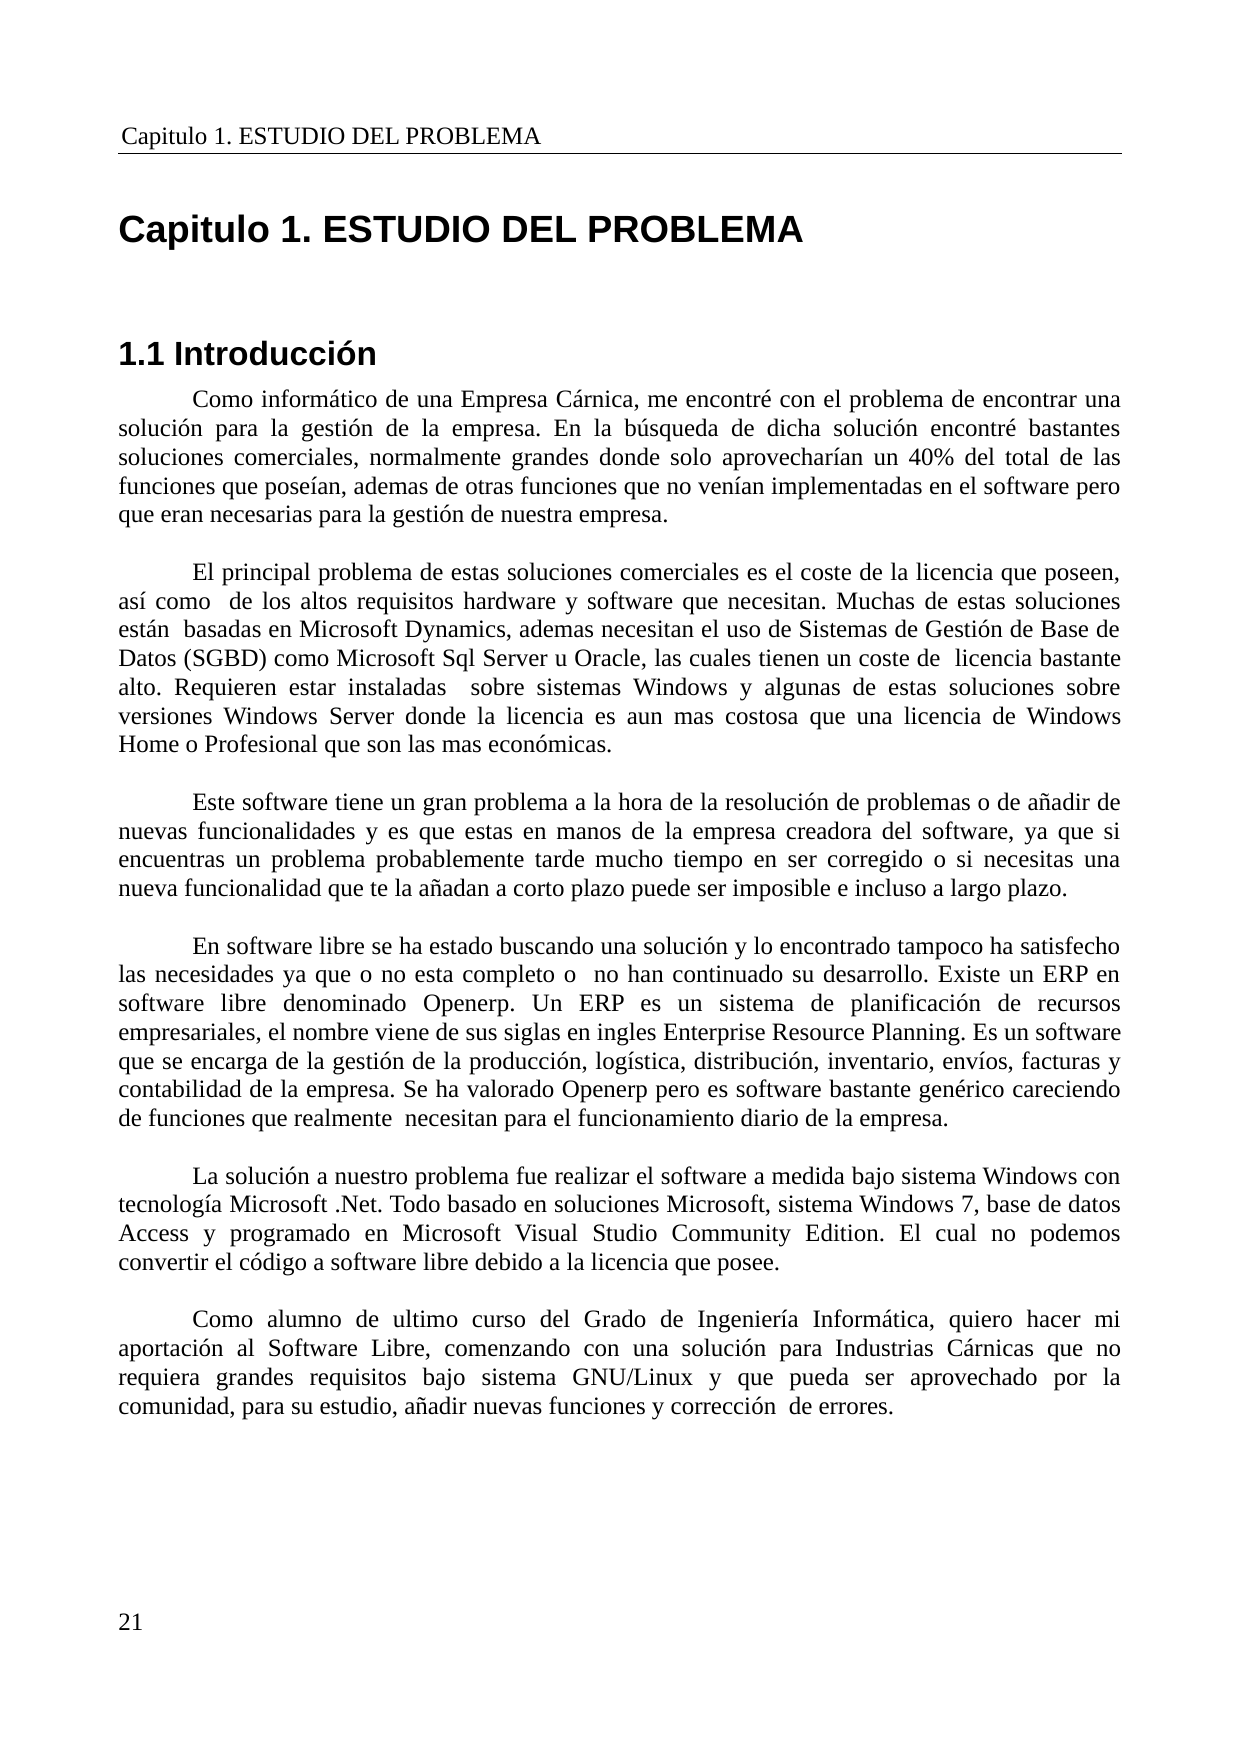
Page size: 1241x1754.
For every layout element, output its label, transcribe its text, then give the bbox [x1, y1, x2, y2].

text Como alumno de ultimo curso del Grado de Ingeniería Informática, quiero hacer mi aportación al Software Libre, comenzando con una solución para Industrias Cárnicas que no requiera grandes requisitos bajo sistema GNU/Linux y que pueda ser aprovechado por la comunidad, para su estudio, añadir nuevas funciones y corrección de errores. [118, 1304, 1122, 1419]
subtitle Capitulo 1. ESTUDIO DEL PROBLEMA [118, 207, 1122, 251]
text En software libre se ha estado buscando una solución y lo encontrado tampoco ha satisfecho las necesidades ya que o no esta completo o no han continuado su desarrollo. Existe un ERP en software libre denominado Openerp. Un ERP es un sistema de planificación de recursos empresariales, el nombre viene de sus siglas en ingles Enterprise Resource Planning. Es un software que se encarga de la gestión de la producción, logística, distribución, inventario, envíos, facturas y contabilidad de la empresa. Se ha valorado Openerp pero es software bastante genérico careciendo de funciones que realmente necesitan para el funcionamiento diario de la empresa. [118, 931, 1122, 1132]
subtitle 1.1 Introducción [118, 333, 1122, 372]
text Como informático de una Empresa Cárnica, me encontré con el problema de encontrar una solución para la gestión de la empresa. En la búsqueda de dicha solución encontré bastantes soluciones comerciales, normalmente grandes donde solo aprovecharían un 40% del total de las funciones que poseían, ademas de otras funciones que no venían implementadas en el software pero que eran necesarias para la gestión de nuestra empresa. [118, 384, 1122, 528]
text Este software tiene un gran problema a la hora de la resolución de problemas o de añadir de nuevas funcionalidades y es que estas en manos de la empresa creadora del software, ya que si encuentras un problema probablemente tarde mucho tiempo en ser corregido o si necesitas una nueva funcionalidad que te la añadan a corto plazo puede ser imposible e incluso a largo plazo. [118, 787, 1122, 902]
text La solución a nuestro problema fue realizar el software a medida bajo sistema Windows con tecnología Microsoft .Net. Todo basado en soluciones Microsoft, sistema Windows 7, base de datos Access y programado en Microsoft Visual Studio Community Edition. El cual no podemos convertir el código a software libre debido a la licencia que posee. [118, 1161, 1122, 1276]
text El principal problema de estas soluciones comerciales es el coste de la licencia que poseen, así como de los altos requisitos hardware y software que necesitan. Muchas de estas soluciones están basadas en Microsoft Dynamics, ademas necesitan el uso de Sistemas de Gestión de Base de Datos (SGBD) como Microsoft Sql Server u Oracle, las cuales tienen un coste de licencia bastante alto. Requieren estar instaladas sobre sistemas Windows y algunas de estas soluciones sobre versiones Windows Server donde la licencia es aun mas costosa que una licencia de Windows Home o Profesional que son las mas económicas. [118, 557, 1122, 758]
